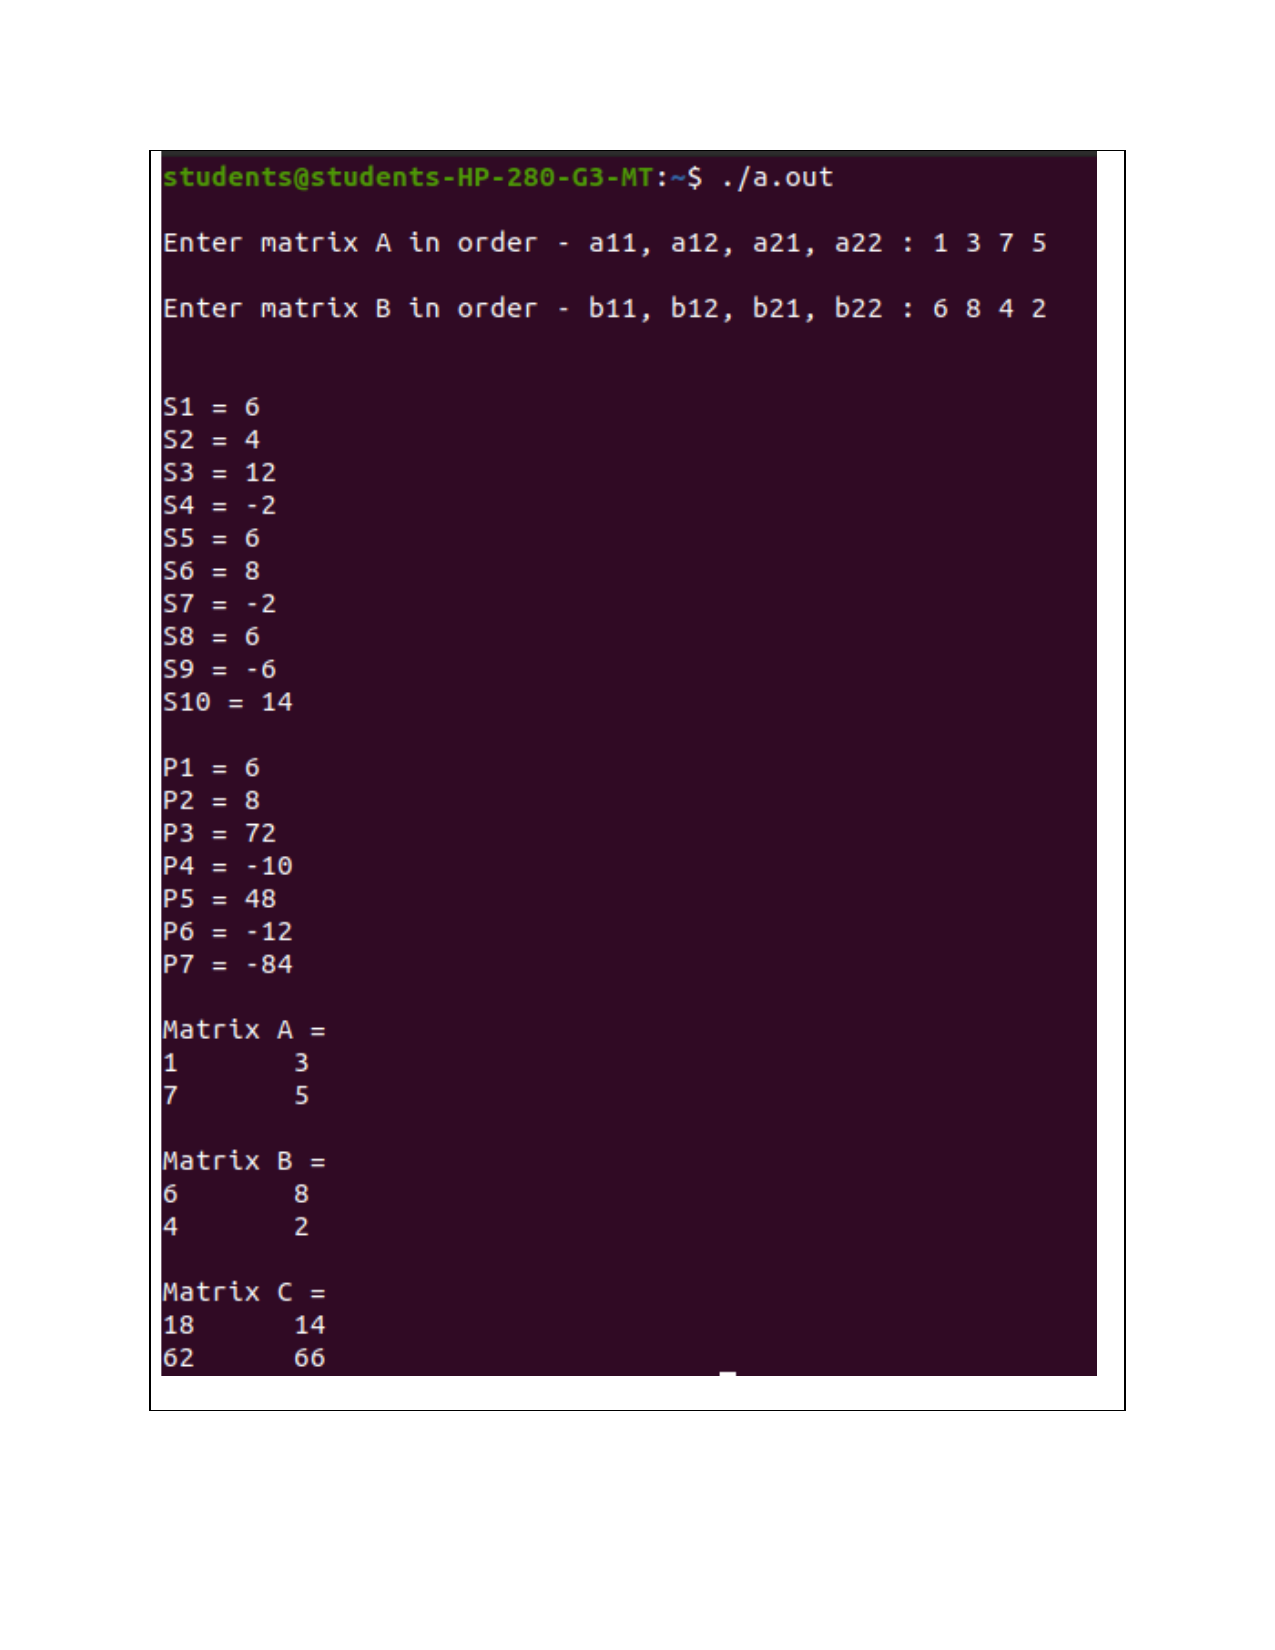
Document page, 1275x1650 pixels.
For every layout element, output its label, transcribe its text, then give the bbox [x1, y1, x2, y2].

table_cell RESULT ( SNAPSHOT): [151, 151, 1124, 1409]
picture [161, 151, 1097, 1376]
